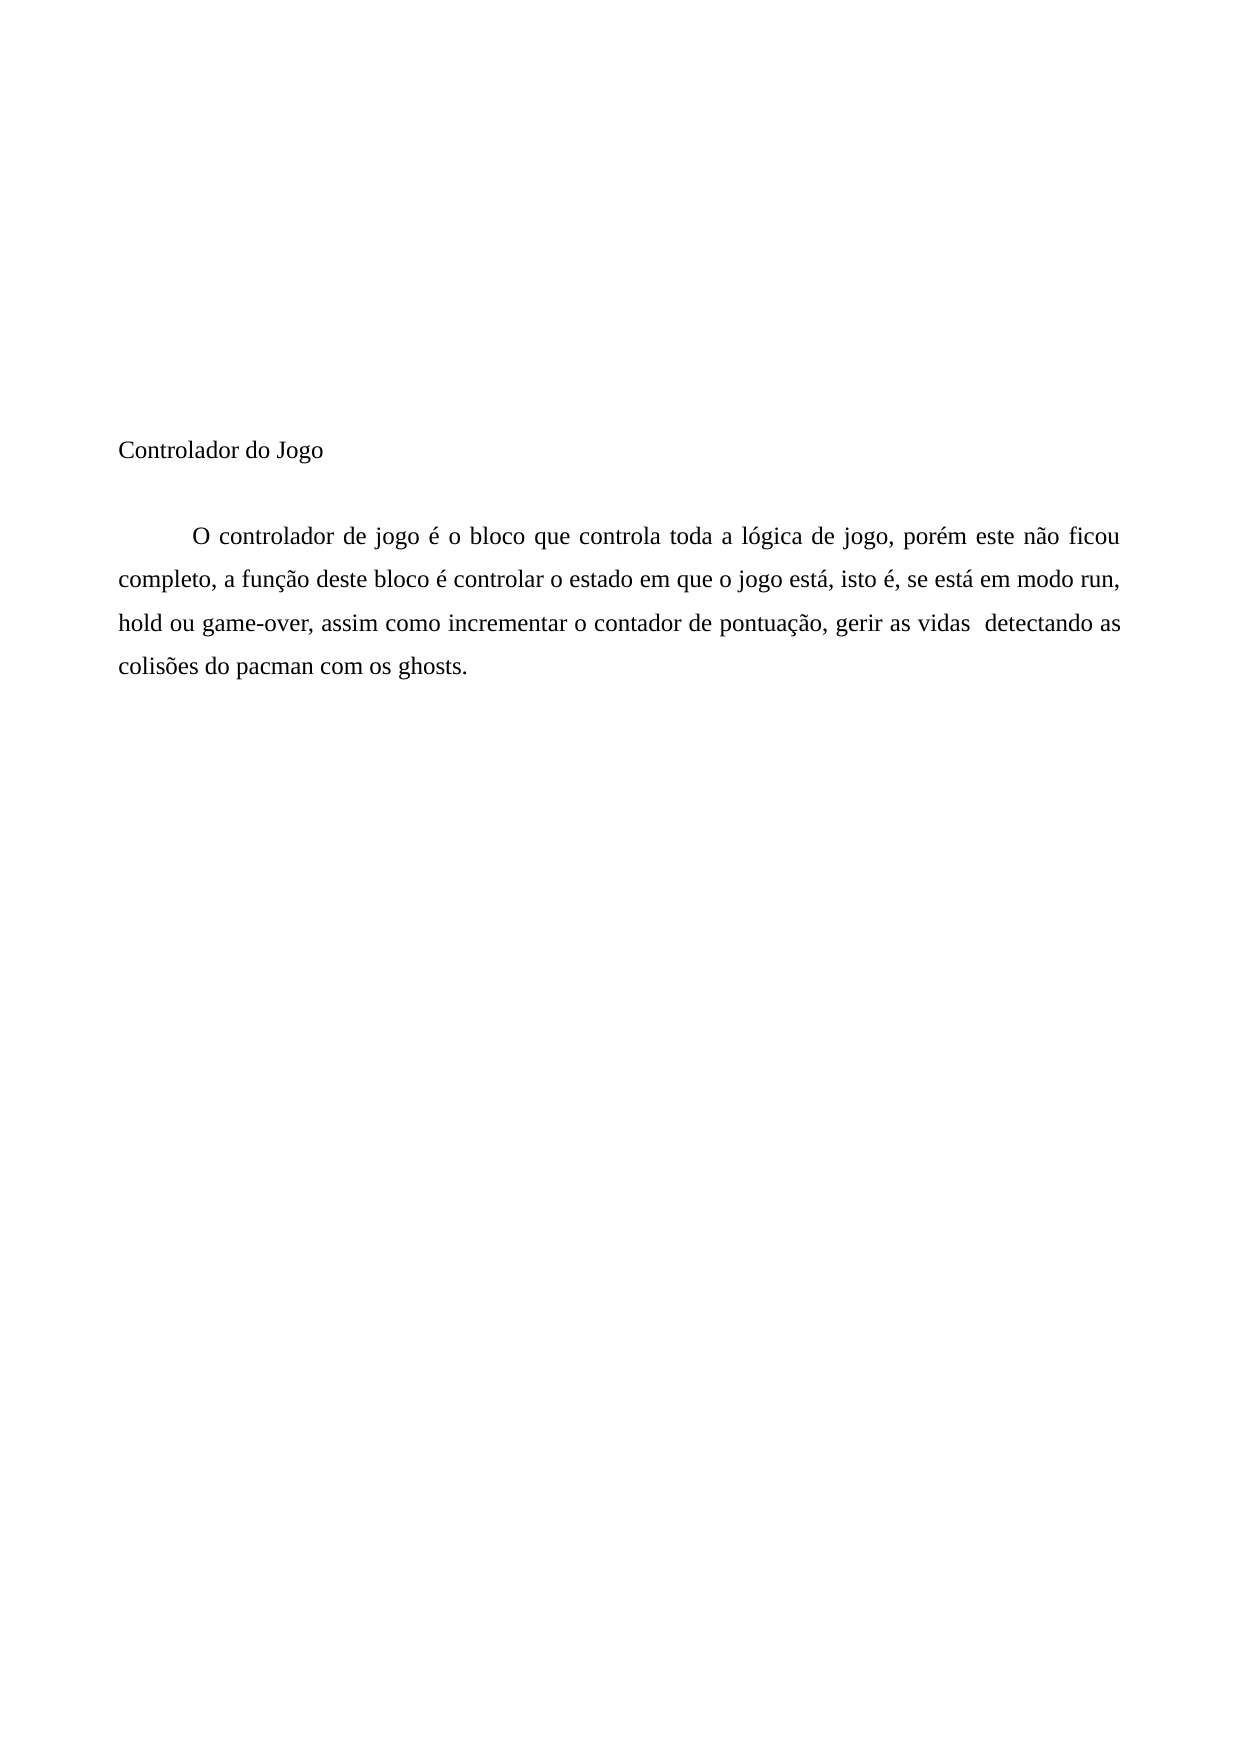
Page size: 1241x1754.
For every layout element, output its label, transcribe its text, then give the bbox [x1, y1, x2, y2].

text Controlador do Jogo [118, 435, 1122, 464]
text O controlador de jogo é o bloco que controla toda a lógica de jogo, porém este não ficou completo, a função deste bloco é controlar o estado em que o jogo está, isto é, se está em modo run, hold ou game-over, assim como incrementar o contador de pontuação, gerir as vidas detectando as colisões do pacman com os ghosts. [118, 521, 1122, 679]
